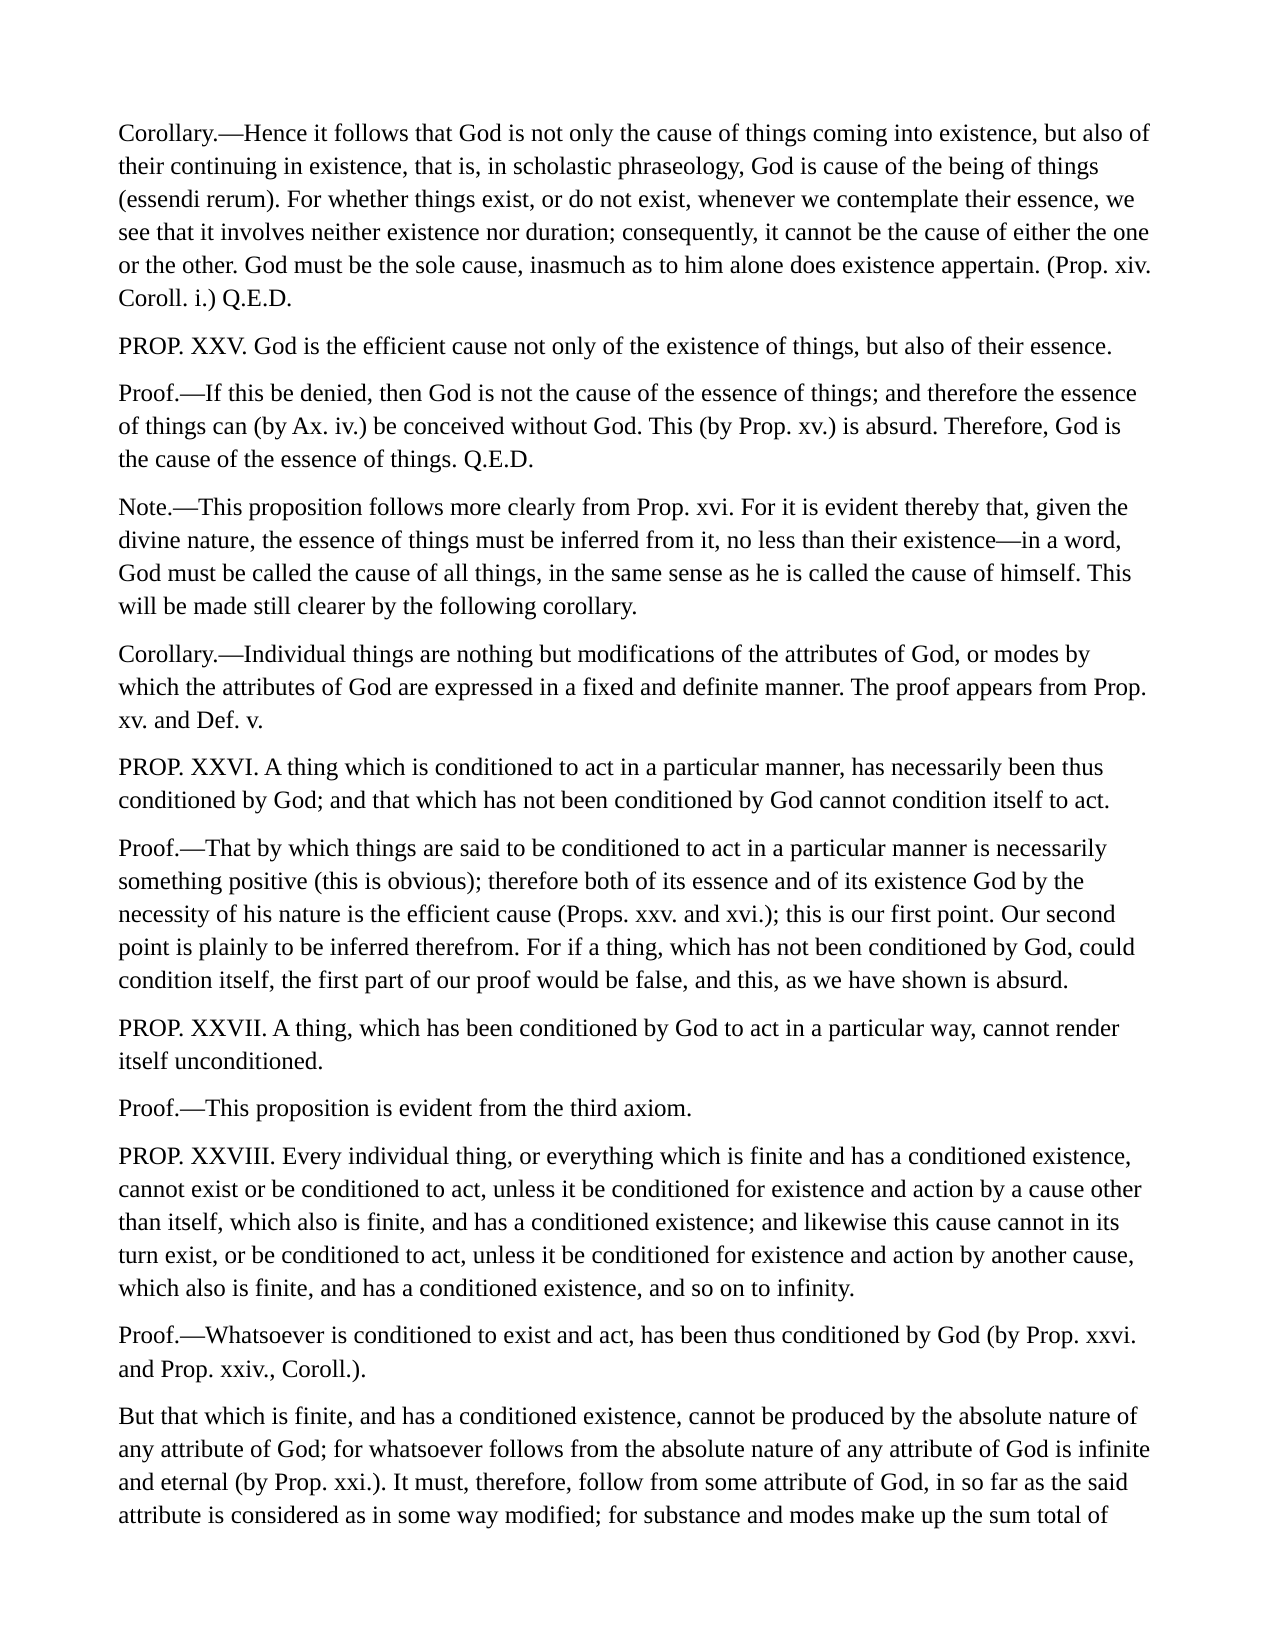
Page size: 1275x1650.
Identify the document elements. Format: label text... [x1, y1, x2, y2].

text Corollary.—Individual things are nothing but modifications of the attributes of God, or modes by which the attributes of God are expressed in a fixed and definite manner. The proof appears from Prop. xv. and Def. v. [118, 639, 1157, 733]
text Proof.—That by which things are said to be conditioned to act in a particular manner is necessarily something positive (this is obvious); therefore both of its essence and of its existence God by the necessity of his nature is the efficient cause (Props. xxv. and xvi.); this is our first point. Our second point is plainly to be inferred therefrom. For if a thing, which has not been conditioned by God, could condition itself, the first part of our proof would be false, and this, as we have shown is absurd. [118, 833, 1157, 994]
text PROP. XXV. God is the efficient cause not only of the existence of things, but also of their essence. [118, 331, 1157, 359]
text But that which is finite, and has a conditioned existence, cannot be produced by the absolute nature of any attribute of God; for whatsoever follows from the absolute nature of any attribute of God is infinite and eternal (by Prop. xxi.). It must, therefore, follow from some attribute of God, in so far as the said attribute is considered as in some way modified; for substance and modes make up the sum total of [118, 1401, 1157, 1529]
text Proof.—Whatsoever is conditioned to exist and act, has been thus conditioned by God (by Prop. xxvi. and Prop. xxiv., Coroll.). [118, 1321, 1157, 1382]
text PROP. XXVI. A thing which is conditioned to act in a particular manner, has necessarily been thus conditioned by God; and that which has not been conditioned by God cannot condition itself to act. [118, 752, 1157, 814]
text Note.—This proposition follows more clearly from Prop. xvi. For it is evident thereby that, given the divine nature, the essence of things must be inferred from it, no less than their existence—in a word, God must be called the cause of all things, in the same sense as he is called the cause of himself. This will be made still clearer by the following corollary. [118, 492, 1157, 620]
text Proof.—This proposition is evident from the third axiom. [118, 1093, 1157, 1122]
text PROP. XXVIII. Every individual thing, or everything which is finite and has a conditioned existence, cannot exist or be conditioned to act, unless it be conditioned for existence and action by a cause other than itself, which also is finite, and has a conditioned existence; and likewise this cause cannot in its turn exist, or be conditioned to act, unless it be conditioned for existence and action by another cause, which also is finite, and has a conditioned existence, and so on to infinity. [118, 1141, 1157, 1302]
text PROP. XXVII. A thing, which has been conditioned by God to act in a particular way, cannot render itself unconditioned. [118, 1013, 1157, 1074]
text Proof.—If this be denied, then God is not the cause of the essence of things; and therefore the essence of things can (by Ax. iv.) be conceived without God. This (by Prop. xv.) is absurd. Therefore, God is the cause of the essence of things. Q.E.D. [118, 378, 1157, 473]
text Corollary.—Hence it follows that God is not only the cause of things coming into existence, but also of their continuing in existence, that is, in scholastic phraseology, God is cause of the being of things (essendi rerum). For whether things exist, or do not exist, whenever we contemplate their essence, we see that it involves neither existence nor duration; consequently, it cannot be the cause of either the one or the other. God must be the sole cause, inasmuch as to him alone does existence appertain. (Prop. xiv. Coroll. i.) Q.E.D. [118, 118, 1157, 312]
